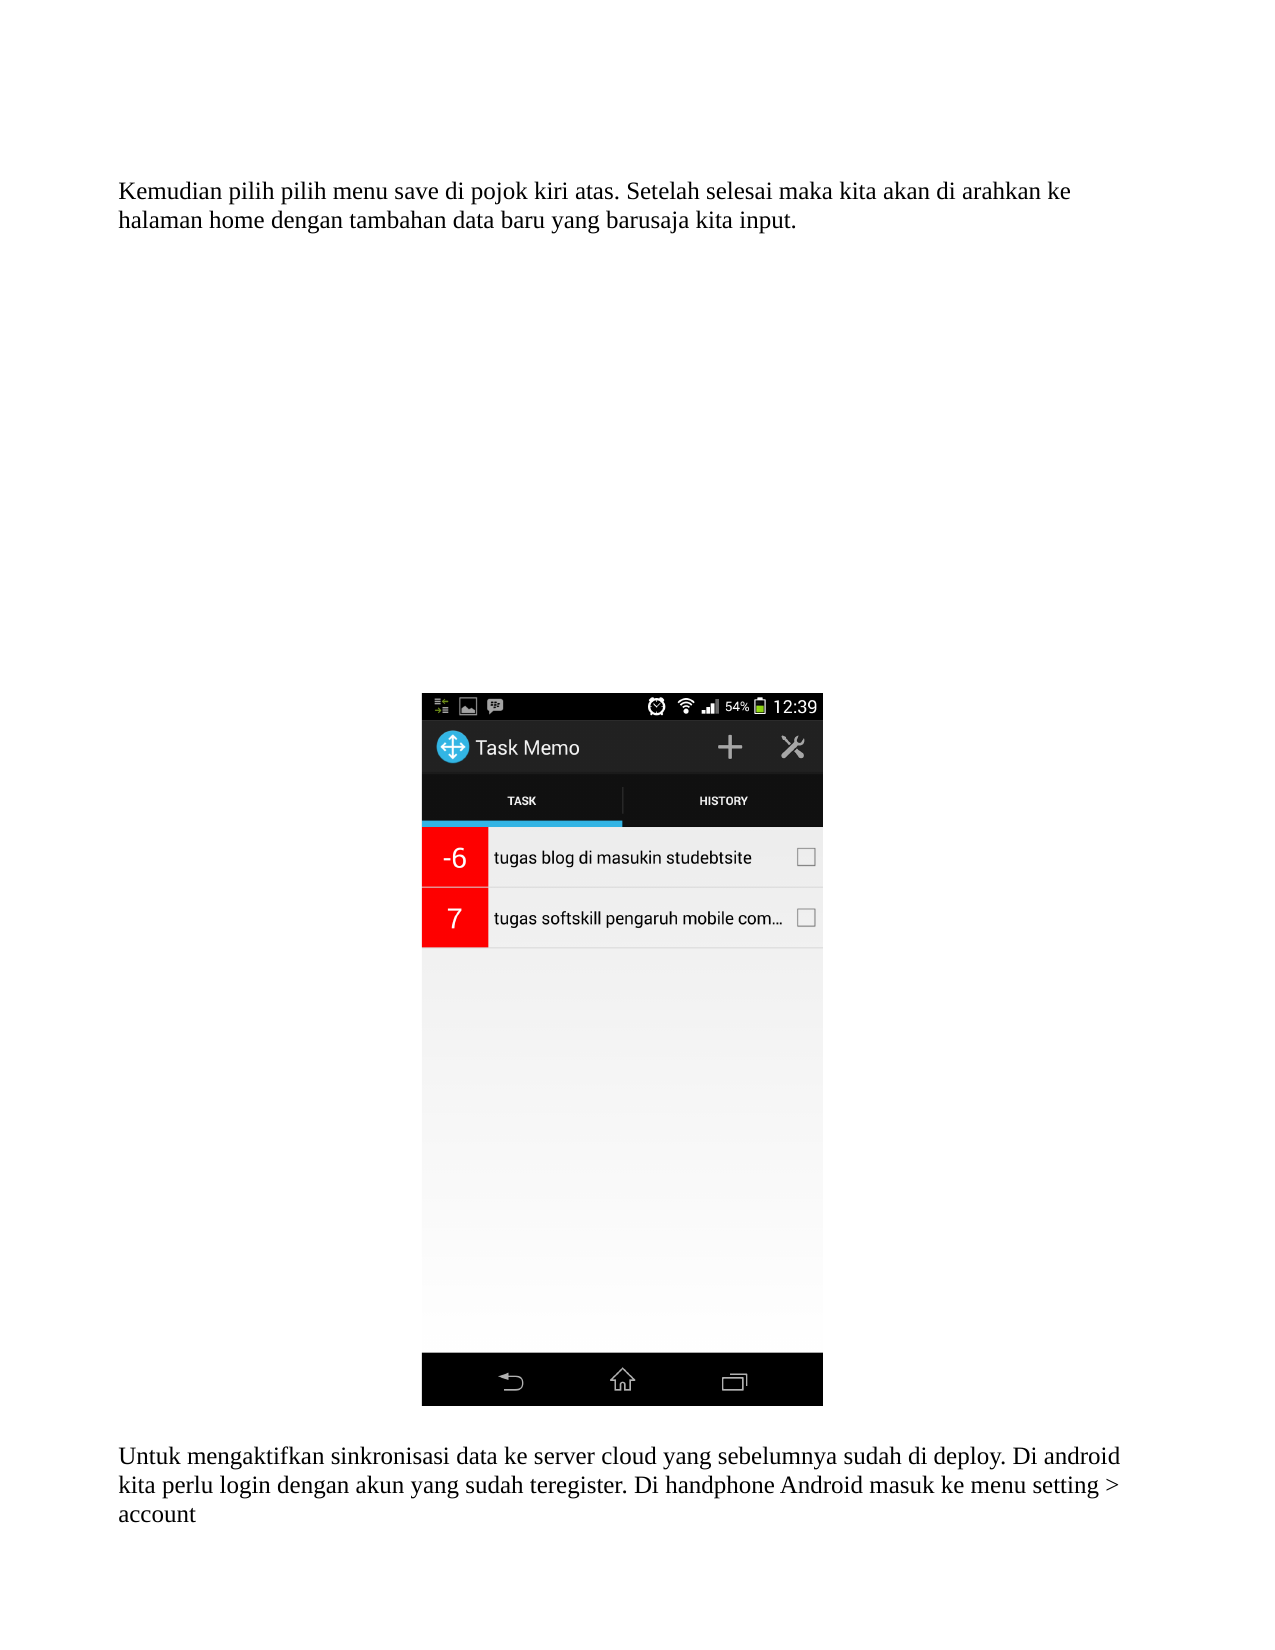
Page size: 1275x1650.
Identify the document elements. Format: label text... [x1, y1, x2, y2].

text Kemudian pilih pilih menu save di pojok kiri atas. Setelah selesai maka kita akan di arahkan ke halaman home dengan tambahan data baru yang barusaja kita input. [118, 176, 1157, 234]
text Untuk mengaktifkan sinkronisasi data ke server cloud yang sebelumnya sudah di deploy. Di android kita perlu login dengan akun yang sudah teregister. Di handphone Android masuk ke menu setting > account [118, 1441, 1157, 1528]
picture [421, 693, 823, 1406]
